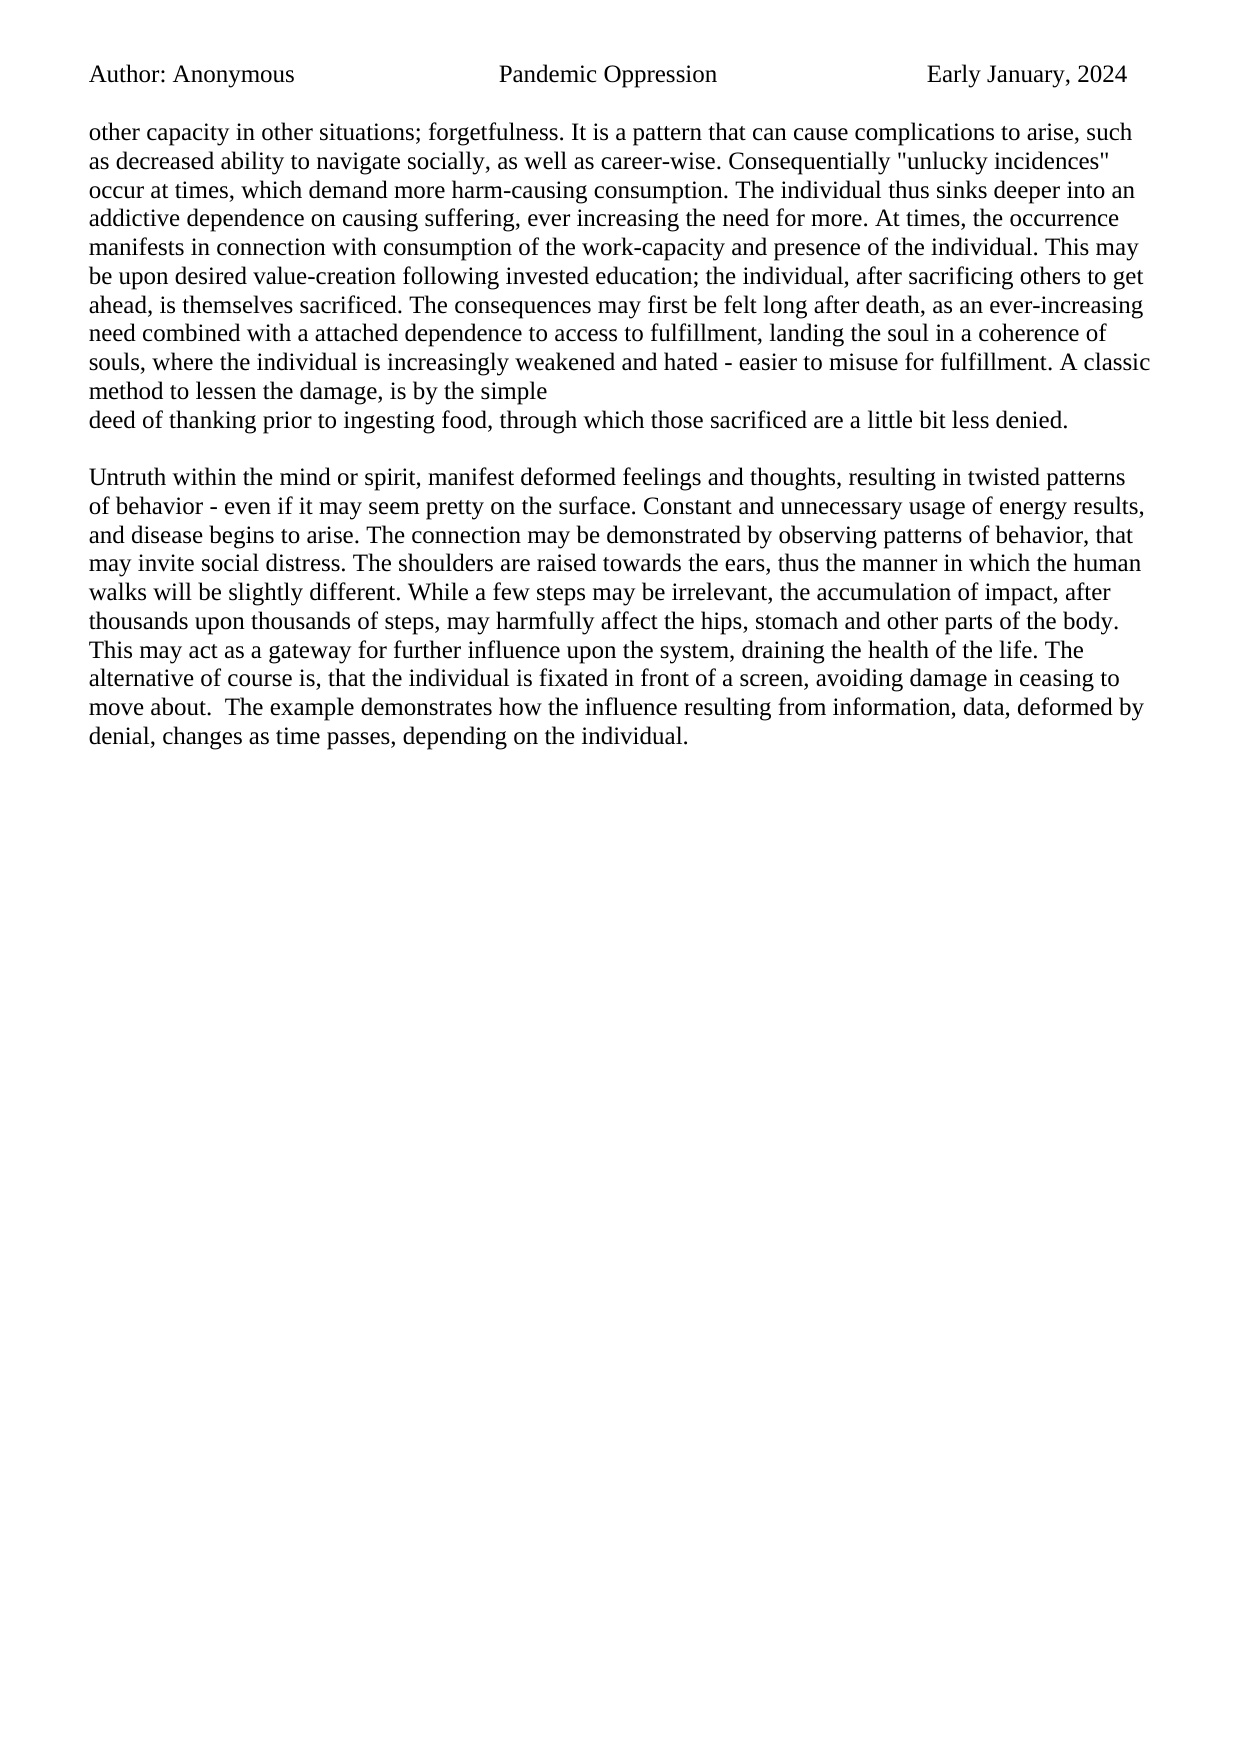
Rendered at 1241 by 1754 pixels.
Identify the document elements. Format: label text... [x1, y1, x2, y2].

text other capacity in other situations; forgetfulness. It is a pattern that can cause complications to arise, such as decreased ability to navigate socially, as well as career-wise. Consequentially "unlucky incidences" occur at times, which demand more harm-causing consumption. The individual thus sinks deeper into an addictive dependence on causing suffering, ever increasing the need for more. At times, the occurrence manifests in connection with consumption of the work-capacity and presence of the individual. This may be upon desired value-creation following invested education; the individual, after sacrificing others to get ahead, is themselves sacrificed. The consequences may first be felt long after death, as an ever-increasing need combined with a attached dependence to access to fulfillment, landing the soul in a coherence of souls, where the individual is increasingly weakened and hated - easier to misuse for fulfillment. A classic method to lessen the damage, is by the simple [88, 117, 1152, 405]
text deed of thanking prior to ingesting food, through which those sacrificed are a little bit less denied. [88, 405, 1152, 433]
text Untruth within the mind or spirit, manifest deformed feelings and thoughts, resulting in twisted patterns of behavior - even if it may seem pretty on the surface. Constant and unnecessary usage of energy results, and disease begins to arise. The connection may be demonstrated by observing patterns of behavior, that may invite social distress. The shoulders are raised towards the ears, thus the manner in which the human walks will be slightly different. While a few steps may be irrelevant, the accumulation of impact, after thousands upon thousands of steps, may harmfully affect the hips, stomach and other parts of the body. This may act as a gateway for further influence upon the system, draining the health of the life. The alternative of course is, that the individual is fixated in front of a screen, avoiding damage in ceasing to move about. The example demonstrates how the influence resulting from information, data, deformed by denial, changes as time passes, depending on the individual. [88, 462, 1152, 750]
